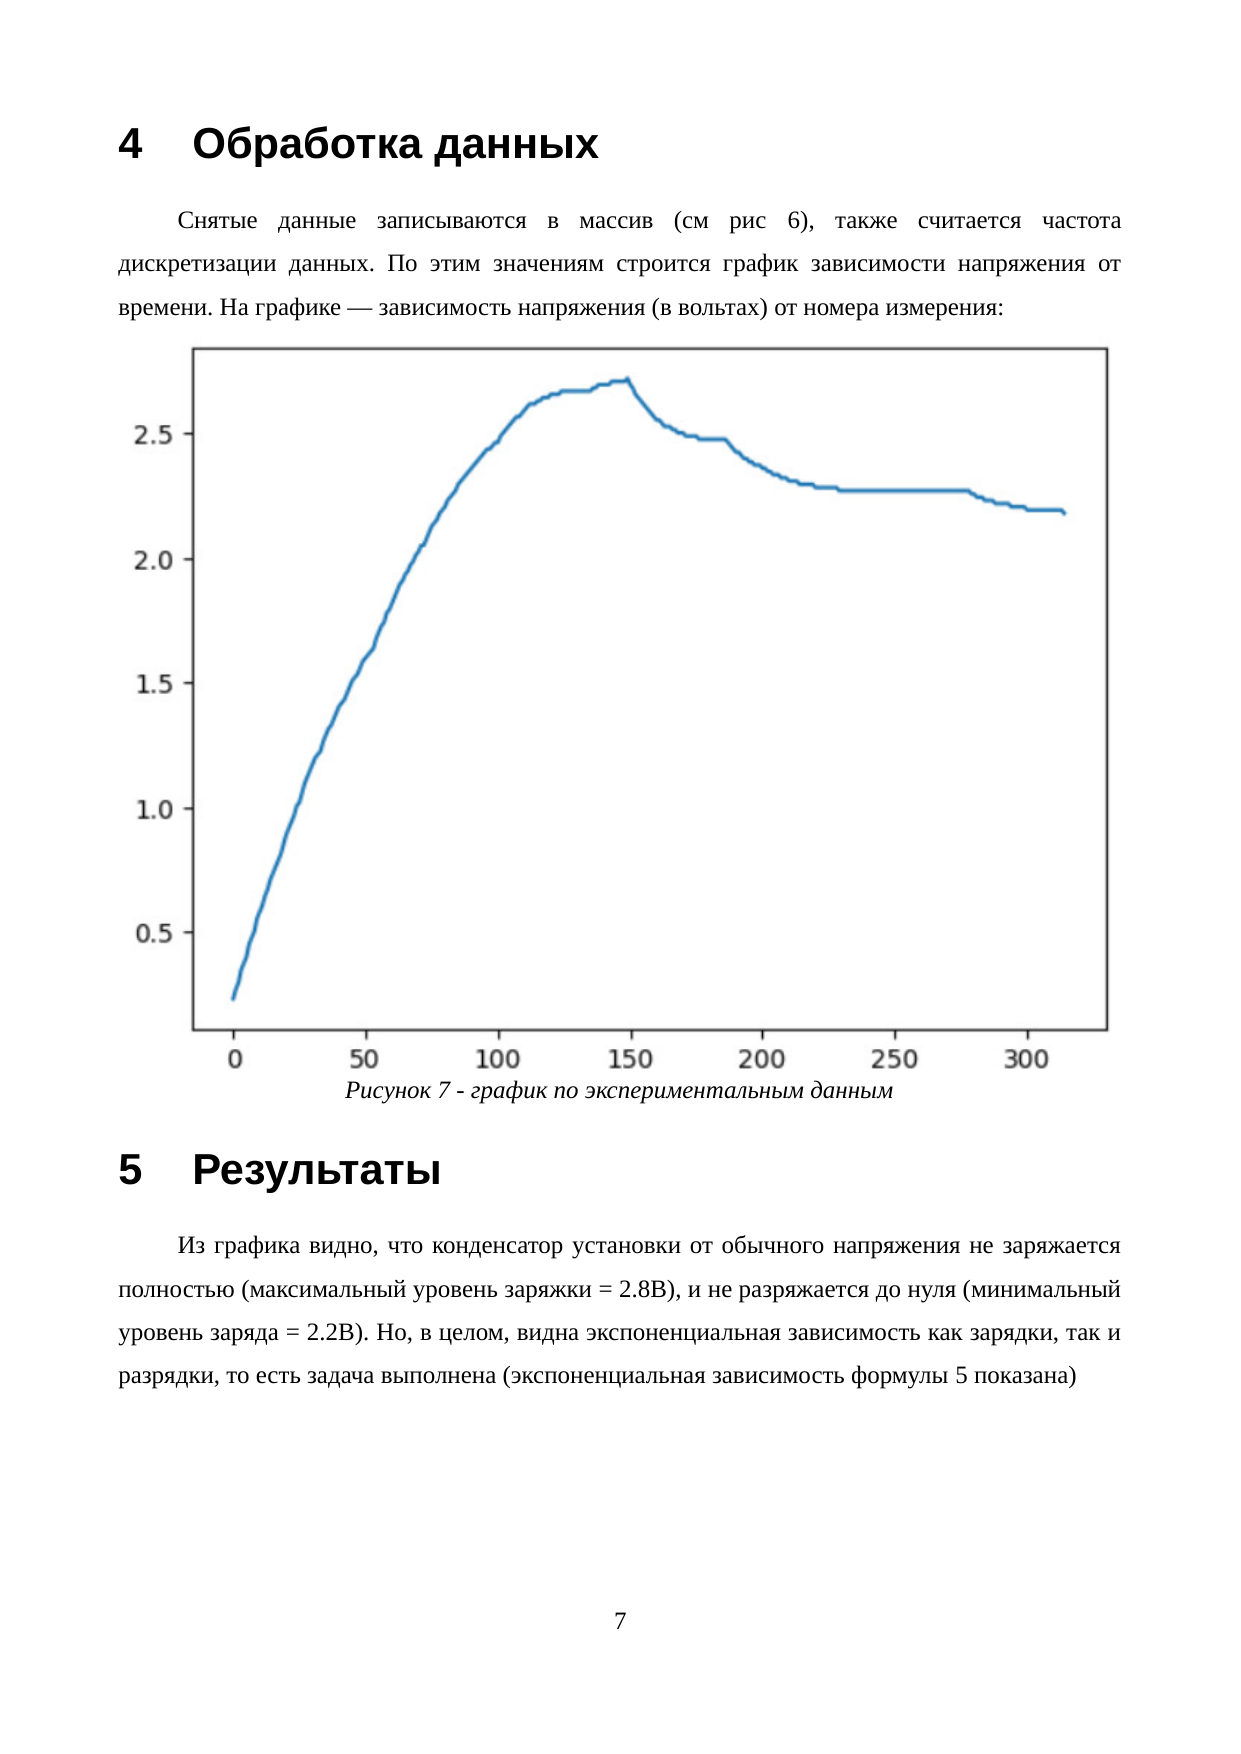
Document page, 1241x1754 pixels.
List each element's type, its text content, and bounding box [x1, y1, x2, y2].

text Из графика видно, что конденсатор установки от обычного напряжения не заряжается полностью (максимальный уровень заряжки = 2.8В), и не разряжается до нуля (минимальный уровень заряда = 2.2В). Но, в целом, видна экспоненциальная зависимость как зарядки, так и разрядки, то есть задача выполнена (экспоненциальная зависимость формулы 5 показана) [118, 1231, 1122, 1389]
subtitle Результаты [118, 1143, 1122, 1193]
text Рисунок 7 - график по экспериментальным данным [118, 1076, 1122, 1104]
picture [118, 334, 1123, 1076]
text Снятые данные записываются в массив (см рис 6), также считается частота дискретизации данных. По этим значениям строится график зависимости напряжения от времени. На графике — зависимость напряжения (в вольтах) от номера измерения: [118, 205, 1122, 320]
subtitle Обработка данных [118, 118, 1122, 168]
